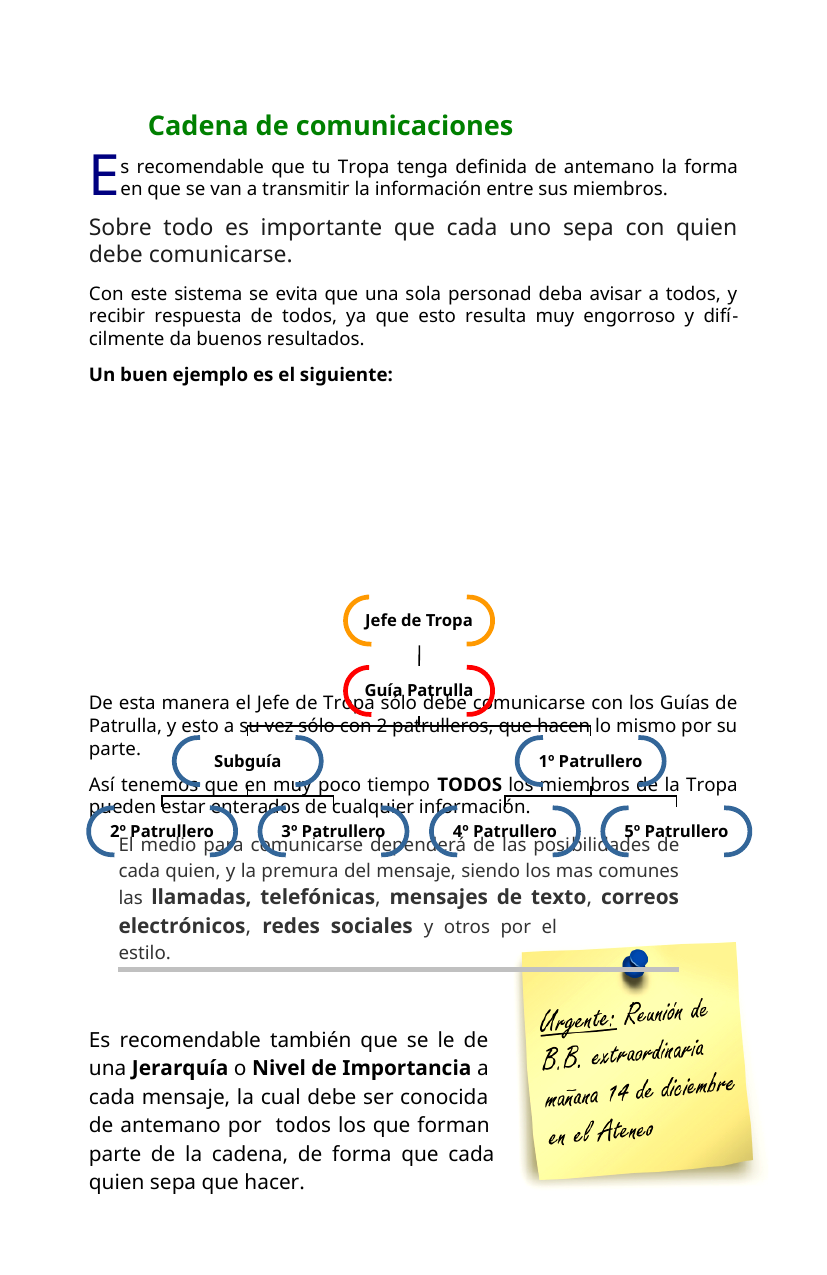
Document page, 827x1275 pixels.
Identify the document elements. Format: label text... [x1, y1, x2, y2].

text Con este sistema se evita que una sola personad deba avisar a todos, y recibir respuesta de todos, ya que esto resulta muy engorroso y difí­cilmente da buenos resultados. [89, 282, 738, 351]
text Una forma válida para clasificar o jerar­quizar los mensajes es: [89, 1167, 738, 1195]
text Así tenemos que en muy poco tiempo TODOS los miembros de la Tropa pueden estar enterados de cualquier información. [89, 773, 738, 819]
subtitle Cadena de comunicaciones [148, 109, 738, 142]
text De esta manera el Jefe de Tropa sólo debe comunicarse con los Guías de Patrulla, y esto a su vez sólo con 2 patrulleros, que hacen lo mismo por su parte. [89, 691, 738, 760]
text El medio para comunicarse dependerá de las posi­bilidades de cada quien, y la premura del mensaje, siendo los mas comunes las llamadas, telefóni­cas, mensajes de texto, correos electróni­cos, redes sociales y otros por el estilo. [118, 831, 679, 941]
text Es recomendable que tu Tropa tenga definida de antemano la forma en que se van a trans­mitir la información entre sus miembros. [89, 155, 738, 201]
text Un buen ejemplo es el siguiente: [89, 363, 738, 386]
text Sobre todo es impor­tante que cada uno sepa con quien debe comunicarse. [89, 213, 738, 269]
text Es recomendable también que se le de una Jerarquía o Nivel de Importancia a cada mensaje, la cual debe ser conocida de antemano por todos los que forman parte de la cadena, de forma que cada quien sepa que hacer. [89, 999, 738, 1113]
